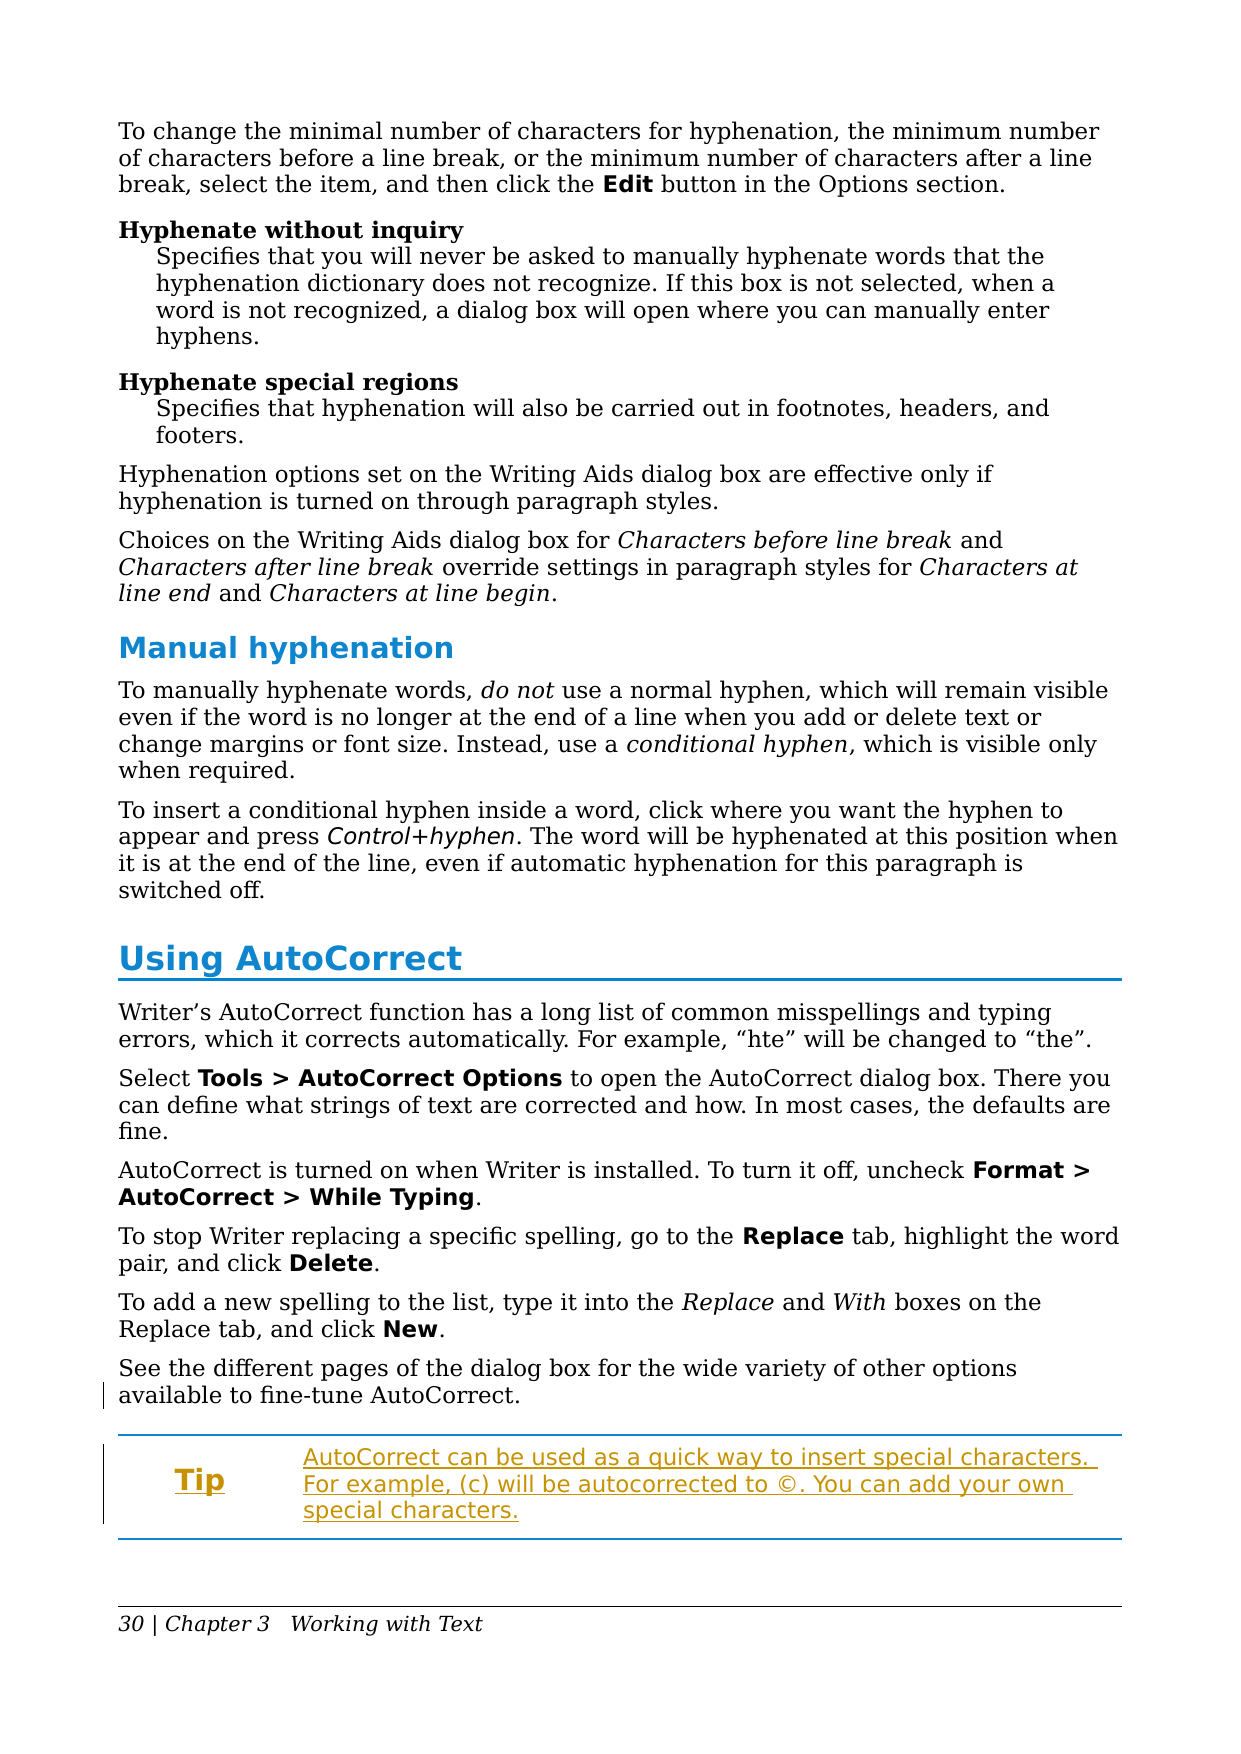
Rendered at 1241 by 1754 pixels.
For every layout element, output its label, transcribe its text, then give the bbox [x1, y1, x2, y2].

text To insert a conditional hyphen inside a word, click where you want the hyphen to appear and press Control+hyphen. The word will be hyphenated at this position when it is at the end of the line, even if automatic hyphenation for this paragraph is switched off. [118, 797, 1122, 903]
text Choices on the Writing Aids dialog box for Characters before line break and Characters after line break override settings in paragraph styles for Characters at line end and Characters at line begin. [118, 527, 1122, 607]
text Specifies that you will never be asked to manually hyphenate words that the hyphenation dictionary does not recognize. If this box is not selected, when a word is not recognized, a dialog box will open where you can manually enter hyphens. [156, 243, 1122, 350]
text To add a new spelling to the list, type it into the Replace and With boxes on the Replace tab, and click New. [118, 1289, 1122, 1343]
text See the different pages of the dialog box for the wide variety of other options available to fine-tune AutoCorrect. [118, 1355, 1122, 1408]
text Select Tools > AutoCorrect Options to open the AutoCorrect dialog box. There you can define what strings of text are corrected and how. In most cases, the defaults are fine. [118, 1065, 1122, 1145]
subtitle Manual hyphenation [118, 631, 1122, 665]
table_header Tip [118, 1436, 281, 1537]
text AutoCorrect is turned on when Writer is installed. To turn it off, uncheck Format > AutoCorrect > While Typing. [118, 1158, 1122, 1211]
text To stop Writer replacing a specific spelling, go to the Replace tab, highlight the word pair, and click Delete. [118, 1223, 1122, 1277]
table_header AutoCorrect can be used as a quick way to insert special characters. For example, (c) will be autocorrected to ©. You can add your own special characters. [281, 1436, 1122, 1537]
text Hyphenate without inquiry [118, 217, 1122, 243]
text Specifies that hyphenation will also be carried out in footnotes, headers, and footers. [156, 395, 1122, 449]
text Hyphenate special regions [118, 368, 1122, 395]
text Hyphenation options set on the Writing Aids dialog box are effective only if hyphenation is turned on through paragraph styles. [118, 461, 1122, 514]
subtitle Using AutoCorrect [118, 939, 1122, 978]
text Writer’s AutoCorrect function has a long list of common misspellings and typing errors, which it corrects automatically. For example, “hte” will be changed to “the”. [118, 999, 1122, 1053]
text To change the minimal number of characters for hyphenation, the minimum number of characters before a line break, or the minimum number of characters after a line break, select the item, and then click the Edit button in the Options section. [118, 118, 1122, 198]
text To manually hyphenate words, do not use a normal hyphen, which will remain visible even if the word is no longer at the end of a line when you add or delete text or change margins or font size. Instead, use a conditional hyphen, which is visible only when required. [118, 678, 1122, 784]
